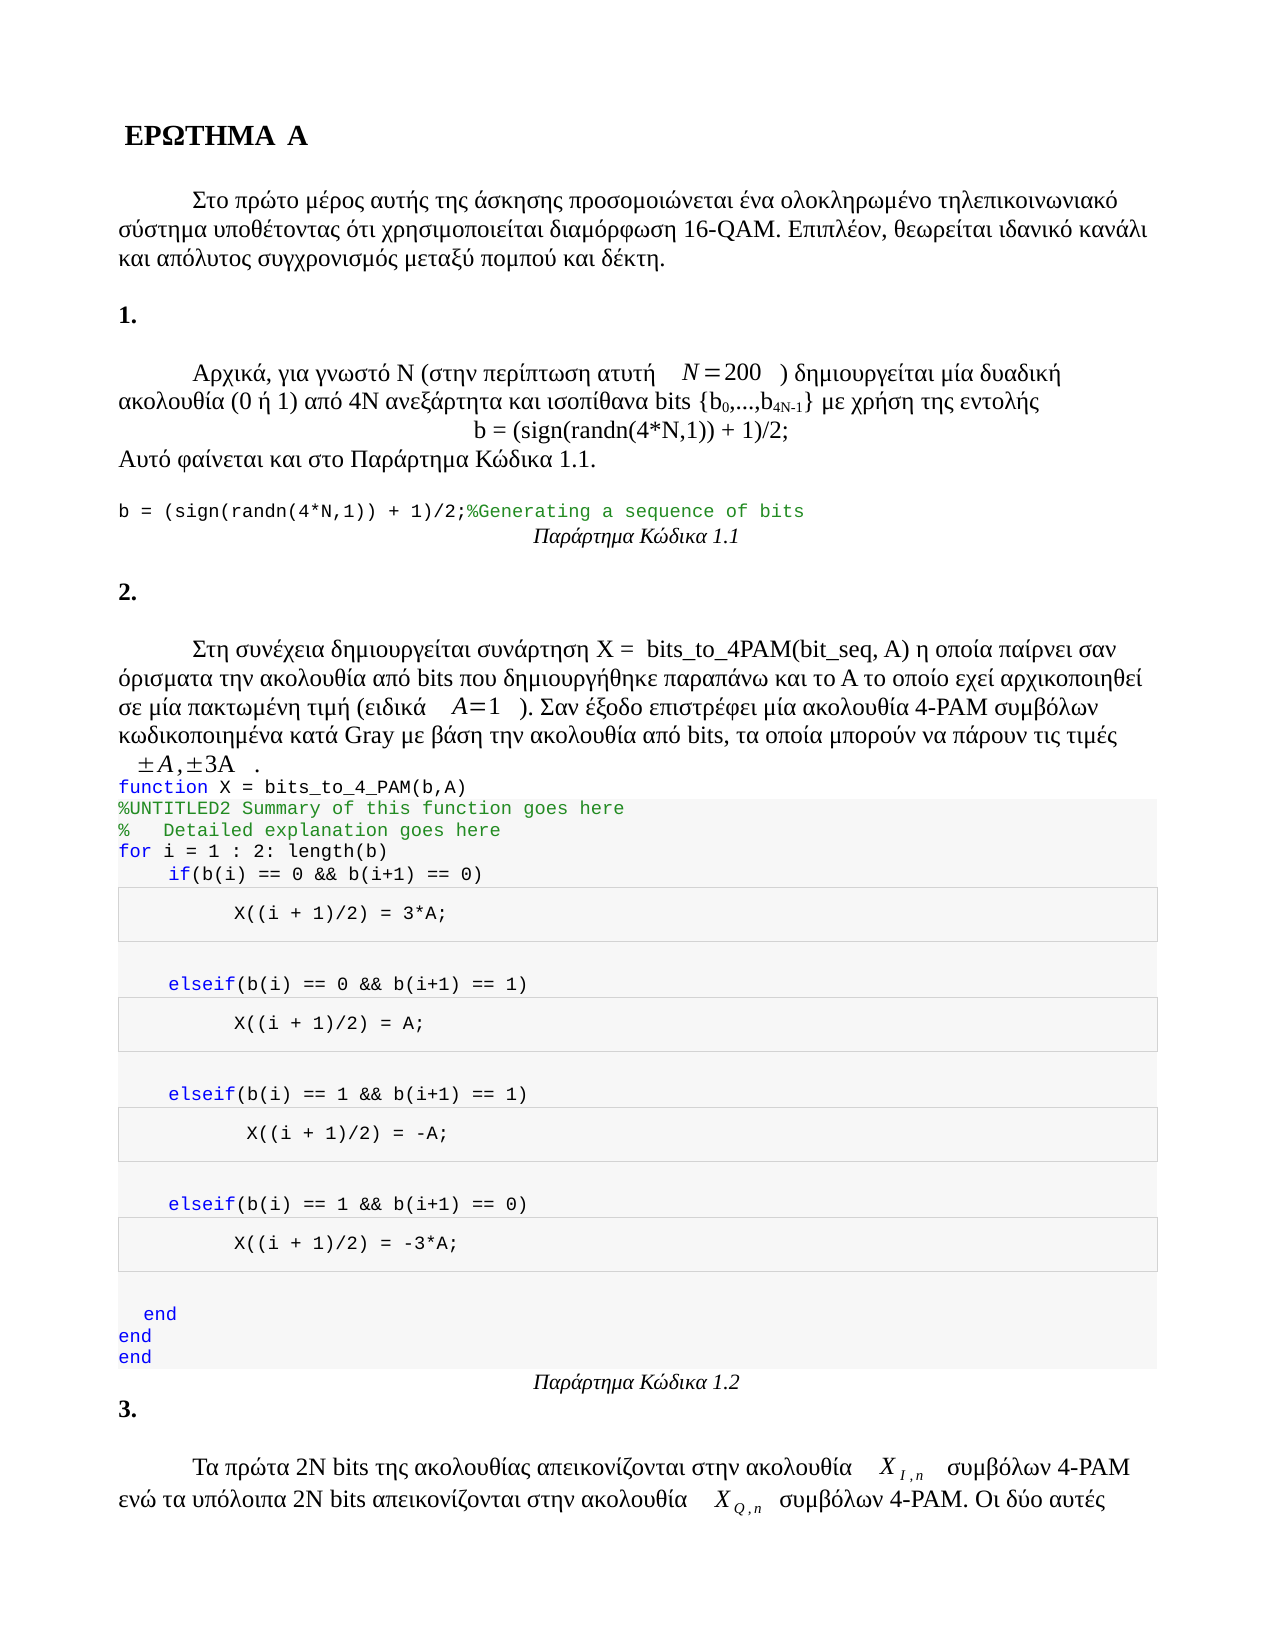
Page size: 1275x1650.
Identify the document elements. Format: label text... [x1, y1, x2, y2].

text if(b(i) == 0 && b(i+1) == 0) [118, 863, 1157, 887]
text ΕΡΩΤΗΜΑ Α [118, 118, 1157, 152]
text X((i + 1)/2) = 3*A; [119, 888, 1157, 941]
text b = (sign(randn(4*N,1)) + 1)/2;%Generating a sequence of bits [118, 501, 1157, 523]
text elseif(b(i) == 0 && b(i+1) == 1) [118, 973, 1157, 997]
text %UNTITLED2 Summary of this function goes here [118, 799, 1157, 820]
text 2. [118, 577, 1157, 605]
text X((i + 1)/2) = -3*A; [119, 1218, 1157, 1271]
text 1. [118, 300, 1157, 329]
text X((i + 1)/2) = -A; [119, 1108, 1157, 1161]
text b = (sign(randn(4*N,1)) + 1)/2; [118, 415, 1157, 444]
text Αυτό φαίνεται και στο Παράρτημα Κώδικα 1.1. [118, 444, 1157, 473]
text Παράρτημα Κώδικα 1.2 [118, 1369, 1157, 1394]
text Τα πρώτα 2Ν bits της ακολουθίας απεικονίζονται στην ακολουθία συμβόλων 4-PAM ενώ τα υπόλοιπα 2Ν bits απεικονίζονται στην ακολουθία συμβόλων 4-PAM. Οι δύο αυτές ακολουθίες υπερδειγματολειπτούνται ώστε να σχηματιστούν τα σήματα συνεχούς χρόνου και τα οποία περιέχουν την πληροφορία των αρχικών ακολουθιών. Οι διαδικασίες των δύο προηγούμενων μερών εκτελούνται στον κώδικα του Παραρτήματος Κώδικα 1.2. [118, 1452, 1157, 1517]
text end [118, 1303, 1157, 1327]
text Στη συνέχεια δημιουργείται συνάρτηση X = bits_to_4PAM(bit_seq, A) η οποία παίρνει σαν όρισματα την ακολουθία από bits που δημιουργήθηκε παραπάνω και το Α το οποίο εχεί αρχικοποιηθεί σε μία πακτωμένη τιμή (ειδικά ). Σαν έξοδο επιστρέφει μία ακολουθία 4-PAM συμβόλων κωδικοποιημένα κατά Gray με βάση την ακολουθία από bits, τα οποία μπορούν να πάρουν τις τιμές . [118, 634, 1157, 778]
text Στο πρώτο μέρος αυτής της άσκησης προσομοιώνεται ένα ολοκληρωμένο τηλεπικοινωνιακό σύστημα υποθέτοντας ότι χρησιμοποιείται διαμόρφωση 16-QAM. Επιπλέον, θεωρείται ιδανικό κανάλι και απόλυτος συγχρονισμός μεταξύ πομπού και δέκτη. [118, 185, 1157, 271]
text end [118, 1348, 1157, 1369]
text X((i + 1)/2) = A; [119, 998, 1157, 1051]
text Αρχικά, για γνωστό Ν (στην περίπτωση ατυτή ) δημιουργείται μία δυαδική ακολουθία (0 ή 1) από 4Ν ανεξάρτητα και ισοπίθανα bits {b0,...,b4N-1} με χρήση της εντολής [118, 358, 1157, 415]
text % Detailed explanation goes here [118, 820, 1157, 842]
text 3. [118, 1394, 1157, 1423]
text end [118, 1327, 1157, 1348]
text Παράρτημα Κώδικα 1.1 [118, 523, 1157, 548]
text for i = 1 : 2: length(b) [118, 842, 1157, 863]
text elseif(b(i) == 1 && b(i+1) == 0) [118, 1193, 1157, 1217]
text function X = bits_to_4_PAM(b,A) [118, 778, 1157, 799]
text elseif(b(i) == 1 && b(i+1) == 1) [118, 1083, 1157, 1107]
